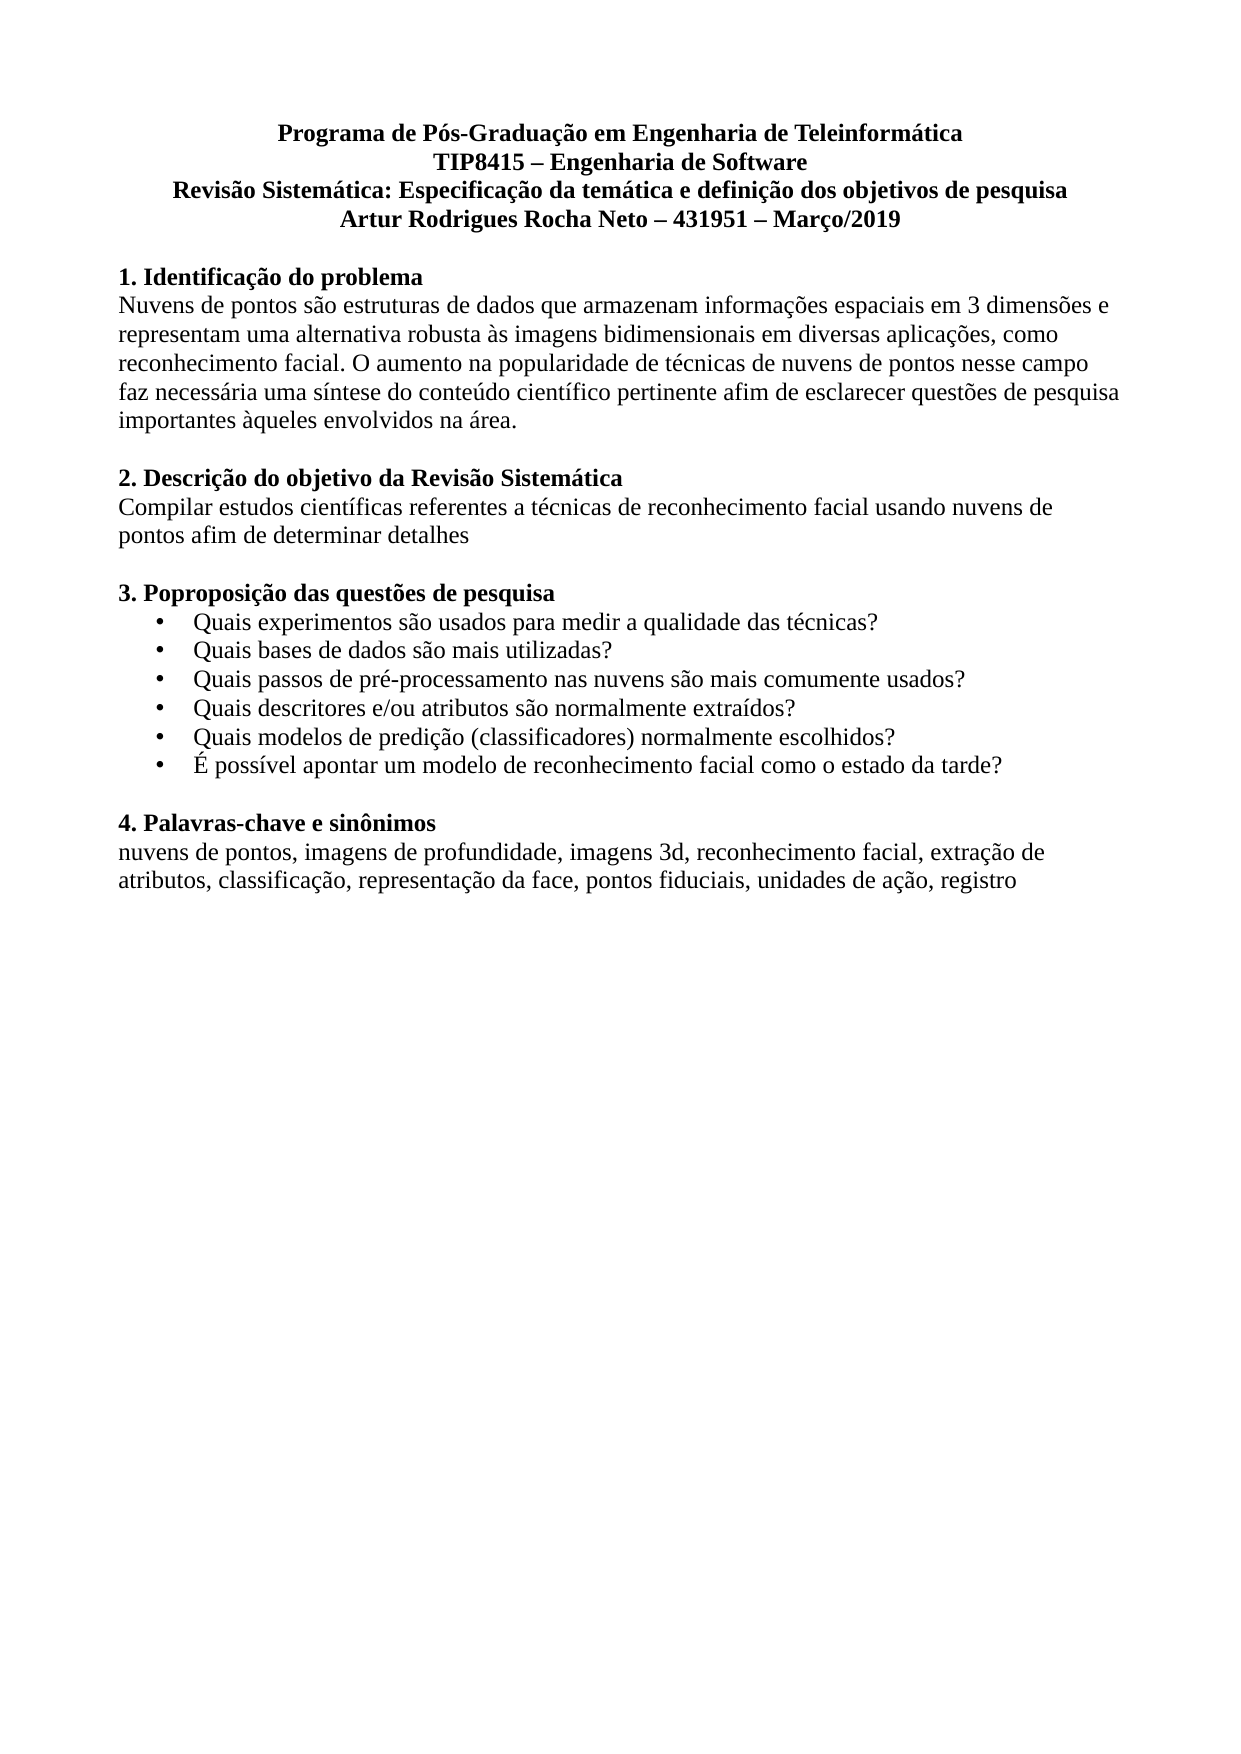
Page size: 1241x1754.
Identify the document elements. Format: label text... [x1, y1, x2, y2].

text Artur Rodrigues Rocha Neto – 431951 – Março/2019 [118, 204, 1122, 233]
text Compilar estudos científicas referentes a técnicas de reconhecimento facial usando nuvens de pontos afim de determinar detalhes [118, 492, 1122, 549]
text 3. Poproposição das questões de pesquisa [118, 578, 1122, 607]
text 4. Palavras-chave e sinônimos [118, 808, 1122, 837]
list Quais passos de pré-processamento nas nuvens são mais comumente usados? [156, 664, 1122, 693]
text TIP8415 – Engenharia de Software [118, 147, 1122, 176]
list Quais descritores e/ou atributos são normalmente extraídos? [156, 693, 1122, 722]
text Nuvens de pontos são estruturas de dados que armazenam informações espaciais em 3 dimensões e representam uma alternativa robusta às imagens bidimensionais em diversas aplicações, como reconhecimento facial. O aumento na popularidade de técnicas de nuvens de pontos nesse campo faz necessária uma síntese do conteúdo científico pertinente afim de esclarecer questões de pesquisa importantes àqueles envolvidos na área. [118, 291, 1122, 434]
text nuvens de pontos, imagens de profundidade, imagens 3d, reconhecimento facial, extração de atributos, classificação, representação da face, pontos fiduciais, unidades de ação, registro [118, 837, 1122, 894]
text 2. Descrição do objetivo da Revisão Sistemática [118, 463, 1122, 492]
text Revisão Sistemática: Especificação da temática e definição dos objetivos de pesquisa [118, 176, 1122, 204]
list Quais modelos de predição (classificadores) normalmente escolhidos? [156, 722, 1122, 751]
list É possível apontar um modelo de reconhecimento facial como o estado da tarde? [156, 751, 1122, 779]
list Quais bases de dados são mais utilizadas? [156, 636, 1122, 664]
list Quais experimentos são usados para medir a qualidade das técnicas? [156, 607, 1122, 636]
text Programa de Pós-Graduação em Engenharia de Teleinformática [118, 118, 1122, 147]
text 1. Identificação do problema [118, 262, 1122, 291]
